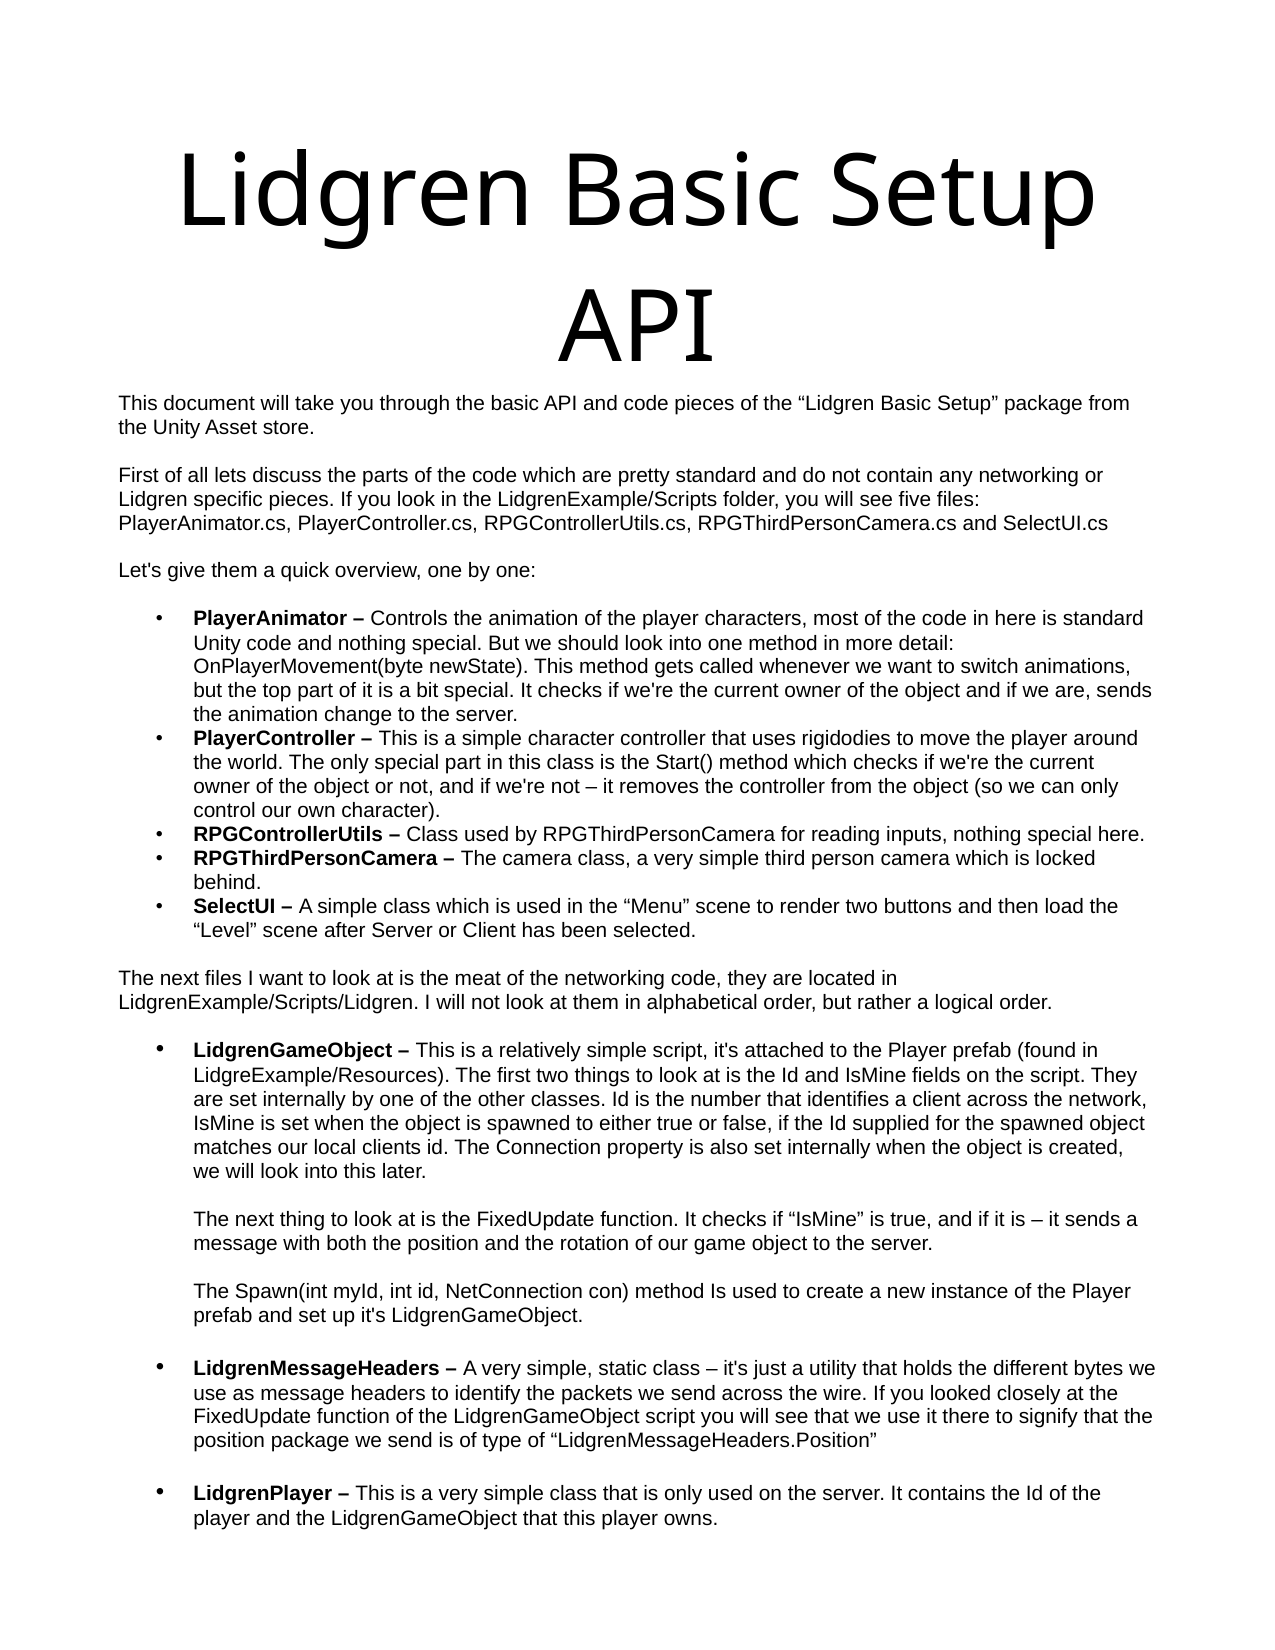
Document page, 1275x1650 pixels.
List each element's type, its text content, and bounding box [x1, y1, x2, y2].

text First of all lets discuss the parts of the code which are pretty standard and do not contain any networking or Lidgren specific pieces. If you look in the LidgrenExample/Scripts folder, you will see five files: PlayerAnimator.cs, PlayerController.cs, RPGControllerUtils.cs, RPGThirdPersonCamera.cs and SelectUI.cs [118, 462, 1157, 534]
list RPGThirdPersonCamera – The camera class, a very simple third person camera which is locked behind. [156, 846, 1157, 894]
list PlayerAnimator – Controls the animation of the player characters, most of the code in here is standard Unity code and nothing special. But we should look into one method in more detail: OnPlayerMovement(byte newState). This method gets called whenever we want to switch animations, but the top part of it is a bit special. It checks if we're the current owner of the object and if we are, sends the animation change to the server. [156, 606, 1157, 726]
list SelectUI – A simple class which is used in the “Menu” scene to render two buttons and then load the “Level” scene after Server or Client has been selected. [156, 894, 1157, 942]
list LidgrenGameObject – This is a relatively simple script, it's attached to the Player prefab (found in LidgreExample/Resources). The first two things to look at is the Id and IsMine fields on the script. They are set internally by one of the other classes. Id is the number that identifies a client across the network, IsMine is set when the object is spawned to either true or false, if the Id supplied for the spawned object matches our local clients id. The Connection property is also set internally when the object is created, we will look into this later. The next thing to look at is the FixedUpdate function. It checks if “IsMine” is true, and if it is – it sends a message with both the position and the rotation of our game object to the server. The Spawn(int myId, int id, NetConnection con) method Is used to create a new instance of the Player prefab and set up it's LidgrenGameObject. [156, 1038, 1157, 1355]
text The next files I want to look at is the meat of the networking code, they are located in LidgrenExample/Scripts/Lidgren. I will not look at them in alphabetical order, but rather a logical order. [118, 966, 1157, 1014]
text Lidgren Basic Setup API [118, 118, 1157, 391]
list LidgrenMessageHeaders – A very simple, static class – it's just a utility that holds the different bytes we use as message headers to identify the packets we send across the wire. If you looked closely at the FixedUpdate function of the LidgrenGameObject script you will see that we use it there to signify that the position package we send is of type of “LidgrenMessageHeaders.Position” [156, 1355, 1157, 1481]
list PlayerController – This is a simple character controller that uses rigidodies to move the player around the world. The only special part in this class is the Start() method which checks if we're the current owner of the object or not, and if we're not – it removes the controller from the object (so we can only control our own character). [156, 726, 1157, 822]
text This document will take you through the basic API and code pieces of the “Lidgren Basic Setup” package from the Unity Asset store. [118, 391, 1157, 438]
list LidgrenPlayer – This is a very simple class that is only used on the server. It contains the Id of the player and the LidgrenGameObject that this player owns. [156, 1481, 1157, 1530]
text Let's give them a quick overview, one by one: [118, 558, 1157, 582]
list RPGControllerUtils – Class used by RPGThirdPersonCamera for reading inputs, nothing special here. [156, 822, 1157, 846]
